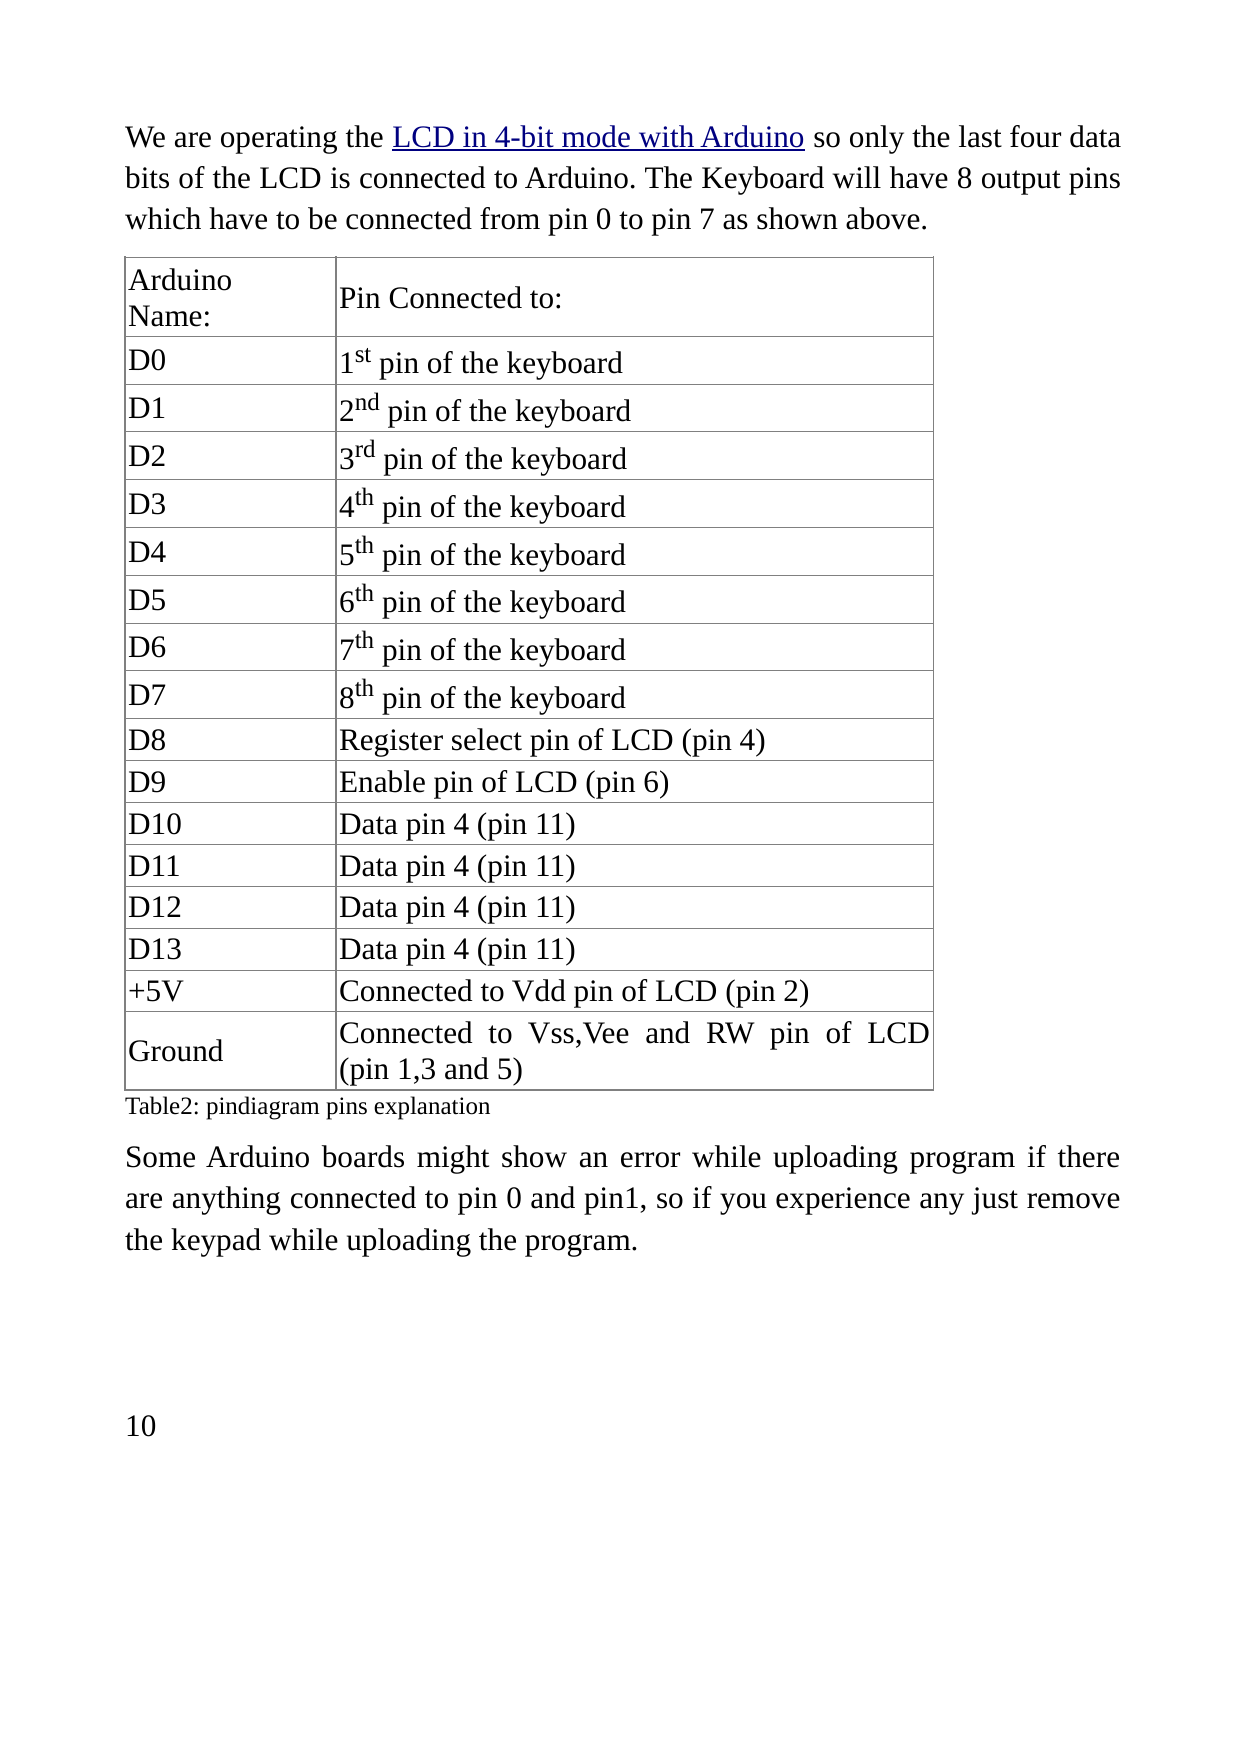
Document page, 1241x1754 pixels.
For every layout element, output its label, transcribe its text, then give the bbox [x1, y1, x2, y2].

text Some Arduino boards might show an error while uploading program if there are anything connected to pin 0 and pin1, so if you experience any just remove the keypad while uploading the program. [125, 1138, 1122, 1257]
table_cell D12 [126, 887, 335, 928]
table_cell Enable pin of LCD (pin 6) [337, 761, 933, 802]
table_cell 2nd pin of the keyboard [337, 385, 933, 431]
table_cell Data pin 4 (pin 11) [337, 803, 933, 844]
table_cell 5th pin of the keyboard [337, 528, 933, 575]
table_cell D1 [126, 385, 335, 431]
table_cell 4th pin of the keyboard [337, 480, 933, 527]
text We are operating the LCD in 4-bit mode with Arduino so only the last four data bits of the LCD is connected to Arduino. The Keyboard will have 8 output pins which have to be connected from pin 0 to pin 7 as shown above. [125, 118, 1122, 237]
table_header Arduino Name: [126, 258, 335, 336]
table_cell 1st pin of the keyboard [337, 337, 933, 383]
table_cell D4 [126, 528, 335, 575]
table_header Pin Connected to: [337, 258, 933, 336]
table_cell Ground [126, 1012, 335, 1089]
table_cell 7th pin of the keyboard [337, 624, 933, 670]
table_cell Data pin 4 (pin 11) [337, 929, 933, 969]
table_cell +5V [126, 971, 335, 1011]
table_cell 6th pin of the keyboard [337, 576, 933, 623]
table_cell 3rd pin of the keyboard [337, 432, 933, 479]
table_cell D10 [126, 803, 335, 844]
table_cell D3 [126, 480, 335, 527]
table_cell Register select pin of LCD (pin 4) [337, 719, 933, 760]
table_cell Connected to Vss,Vee and RW pin of LCD (pin 1,3 and 5) [337, 1012, 933, 1089]
table_cell D11 [126, 845, 335, 886]
table_cell Data pin 4 (pin 11) [337, 845, 933, 886]
table_cell D8 [126, 719, 335, 760]
table_cell Connected to Vdd pin of LCD (pin 2) [337, 971, 933, 1011]
text Table2: pindiagram pins explanation [125, 1091, 1122, 1119]
text 10 [125, 1408, 1122, 1443]
table_cell D2 [126, 432, 335, 479]
table_cell D5 [126, 576, 335, 623]
table_cell D0 [126, 337, 335, 383]
table_cell D6 [126, 624, 335, 670]
table_cell D7 [126, 671, 335, 718]
table_cell D9 [126, 761, 335, 802]
table_cell D13 [126, 929, 335, 969]
table_cell Data pin 4 (pin 11) [337, 887, 933, 928]
table_cell 8th pin of the keyboard [337, 671, 933, 718]
